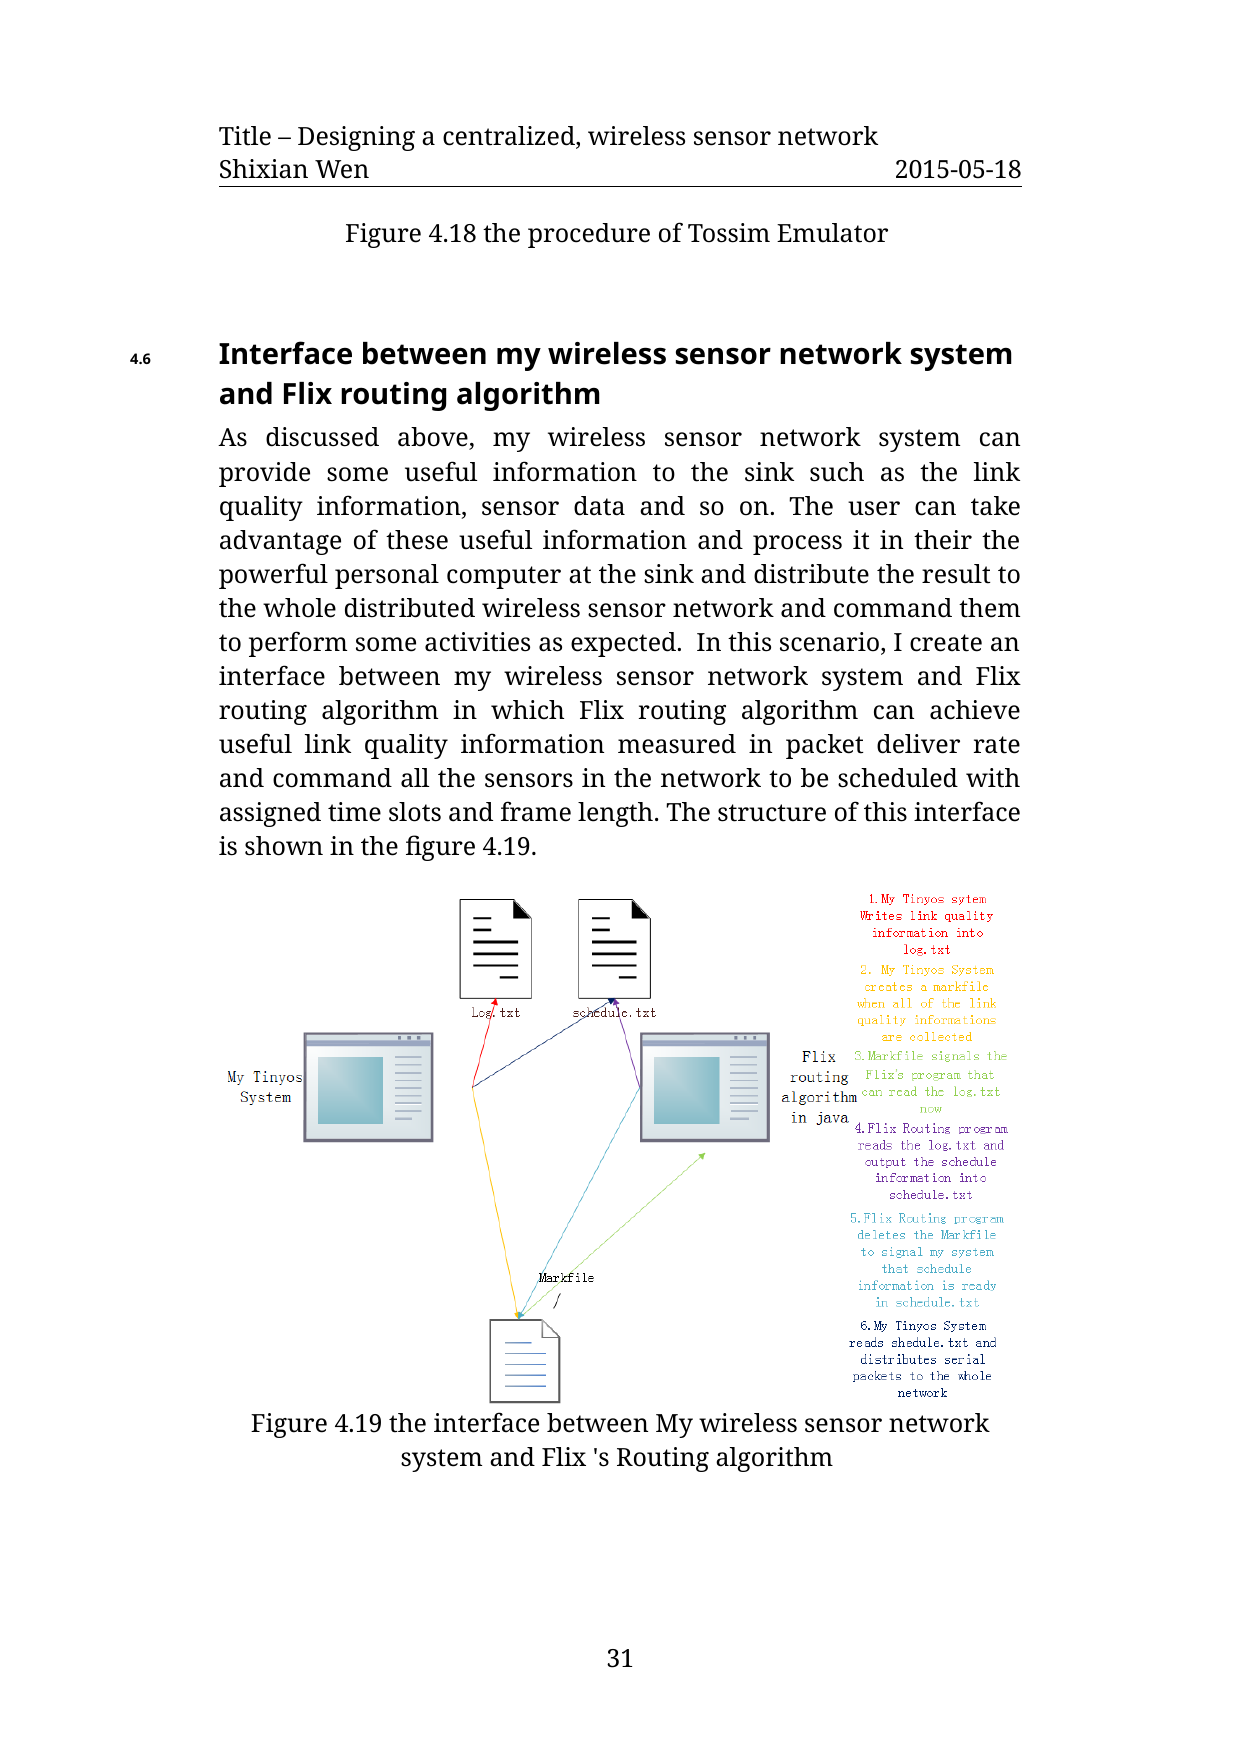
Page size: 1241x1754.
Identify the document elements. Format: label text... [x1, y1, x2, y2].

picture [218, 887, 1022, 1406]
text Figure 4.18 the procedure of Tossim Emulator [218, 216, 1022, 250]
text Figure 4.19 the interface between My wireless sensor network system and Flix 's Routing algorithm [218, 1406, 1022, 1474]
subtitle Interface between my wireless sensor network system and Flix routing algorithm [130, 334, 1022, 413]
text As discussed above, my wireless sensor network system can provide some useful information to the sink such as the link quality information, sensor data and so on. The user can take advantage of these useful information and process it in their the powerful personal computer at the sink and distribute the result to the whole distributed wireless sensor network and command them to perform some activities as expected. In this scenario, I create an interface between my wireless sensor network system and Flix routing algorithm in which Flix routing algorithm can achieve useful link quality information measured in packet deliver rate and command all the sensors in the network to be scheduled with assigned time slots and frame length. The structure of this interface is shown in the figure 4.19. [218, 420, 1022, 863]
